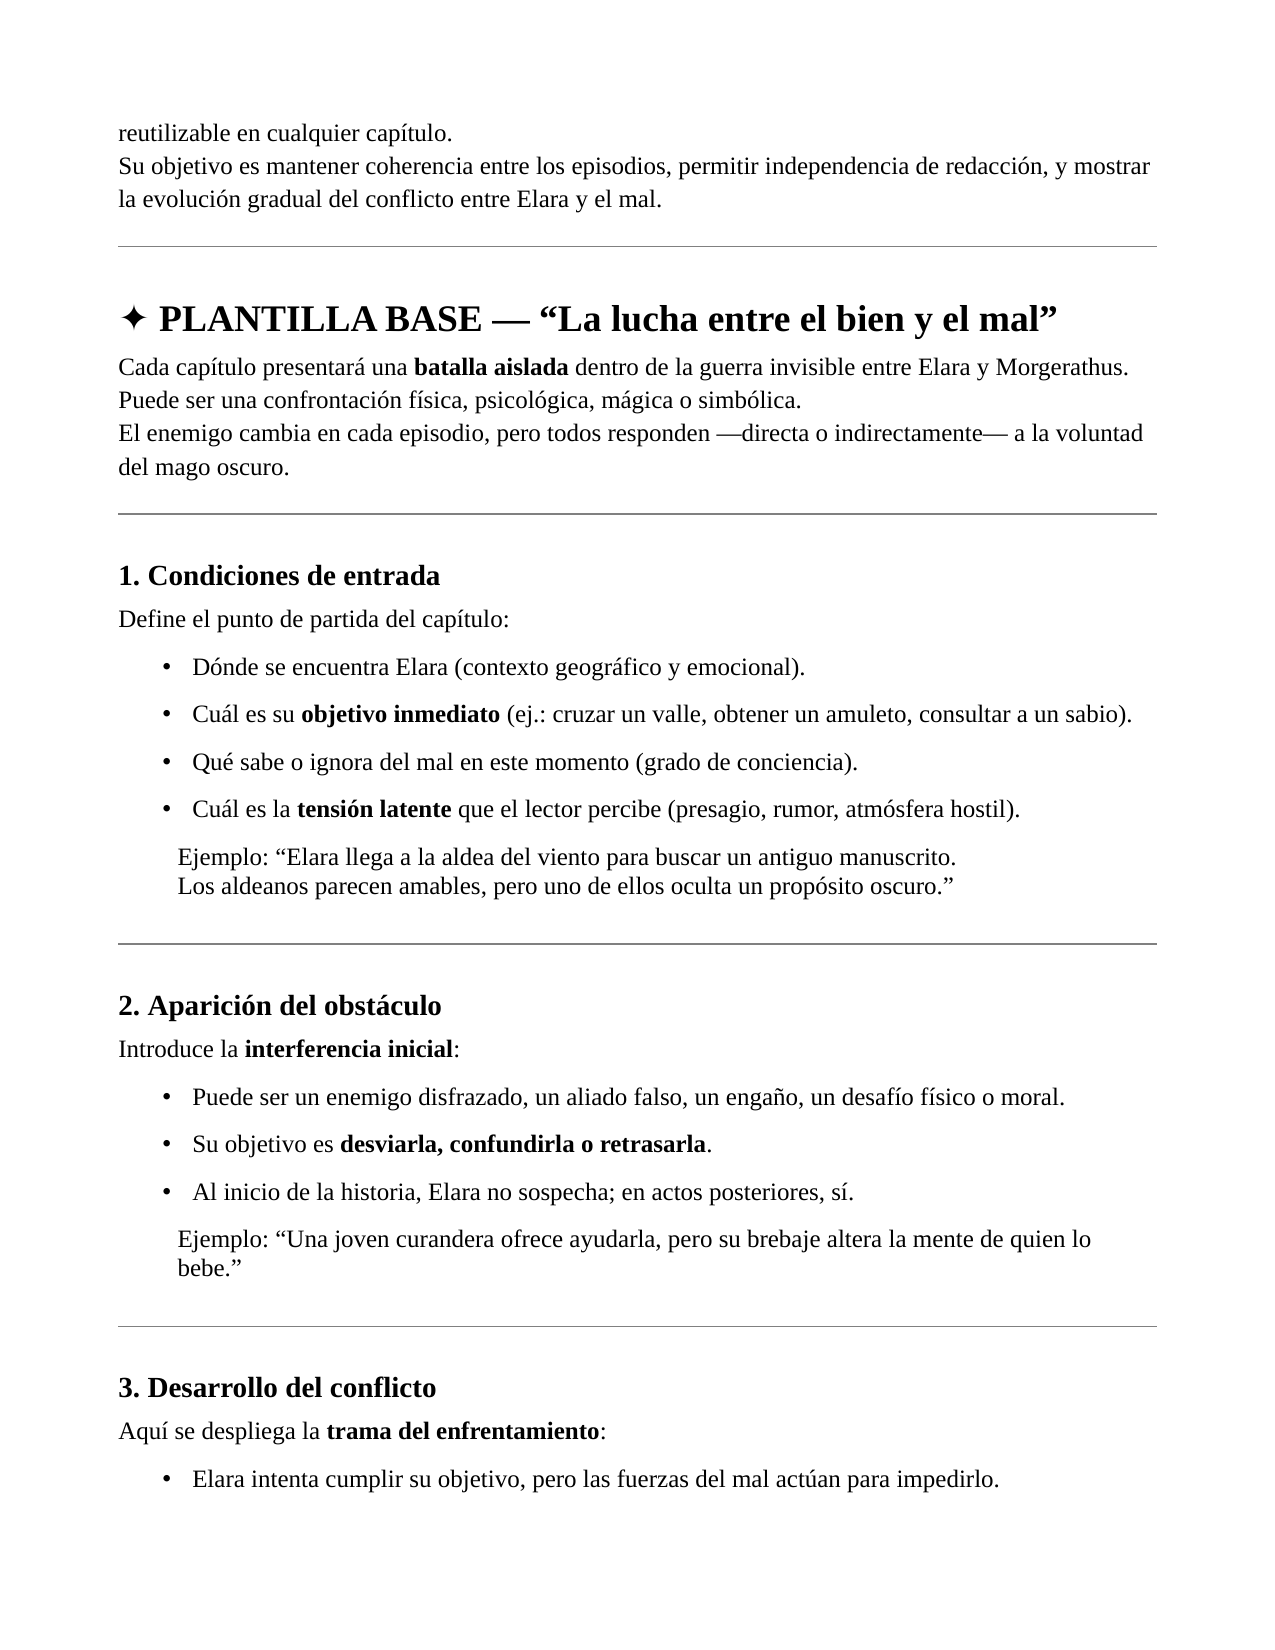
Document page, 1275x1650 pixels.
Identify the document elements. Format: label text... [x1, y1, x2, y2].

list Al inicio de la historia, Elara no sospecha; en actos posteriores, sí. [162, 1177, 1157, 1206]
list Puede ser un enemigo disfrazado, un aliado falso, un engaño, un desafío físico o moral. [162, 1082, 1157, 1110]
list Cuál es la tensión latente que el lector percibe (presagio, rumor, atmósfera hostil). [162, 794, 1157, 823]
subtitle 2. Aparición del obstáculo [118, 988, 1157, 1021]
subtitle 1. Condiciones de entrada [118, 558, 1157, 592]
text Aquí se despliega la trama del enfrentamiento: [118, 1416, 1157, 1445]
text Cada capítulo presentará una batalla aislada dentro de la guerra invisible entre Elara y Morgerathus. Puede ser una confrontación física, psicológica, mágica o simbólica. El enemigo cambia en cada episodio, pero todos responden —directa o indirectamente— a la voluntad del mago oscuro. [118, 352, 1157, 480]
list Elara intenta cumplir su objetivo, pero las fuerzas del mal actúan para impedirlo. [162, 1464, 1157, 1493]
text Ejemplo: “Una joven curandera ofrece ayudarla, pero su brebaje altera la mente de quien lo bebe.” [177, 1224, 1098, 1282]
list Dónde se encuentra Elara (contexto geográfico y emocional). [162, 652, 1157, 680]
list Su objetivo es desviarla, confundirla o retrasarla. [162, 1129, 1157, 1158]
text Define el punto de partida del capítulo: [118, 604, 1157, 633]
subtitle ✦ PLANTILLA BASE — “La lucha entre el bien y el mal” [118, 297, 1157, 340]
list Qué sabe o ignora del mal en este momento (grado de conciencia). [162, 747, 1157, 776]
subtitle 3. Desarrollo del conflicto [118, 1370, 1157, 1404]
text Ejemplo: “Elara llega a la aldea del viento para buscar un antiguo manuscrito. Los aldeanos parecen amables, pero uno de ellos oculta un propósito oscuro.” [177, 842, 1098, 899]
list Cuál es su objetivo inmediato (ej.: cruzar un valle, obtener un amuleto, consultar a un sabio). [162, 699, 1157, 728]
text reutilizable en cualquier capítulo. Su objetivo es mantener coherencia entre los episodios, permitir independencia de redacción, y mostrar la evolución gradual del conflicto entre Elara y el mal. [118, 118, 1157, 213]
text Introduce la interferencia inicial: [118, 1034, 1157, 1063]
